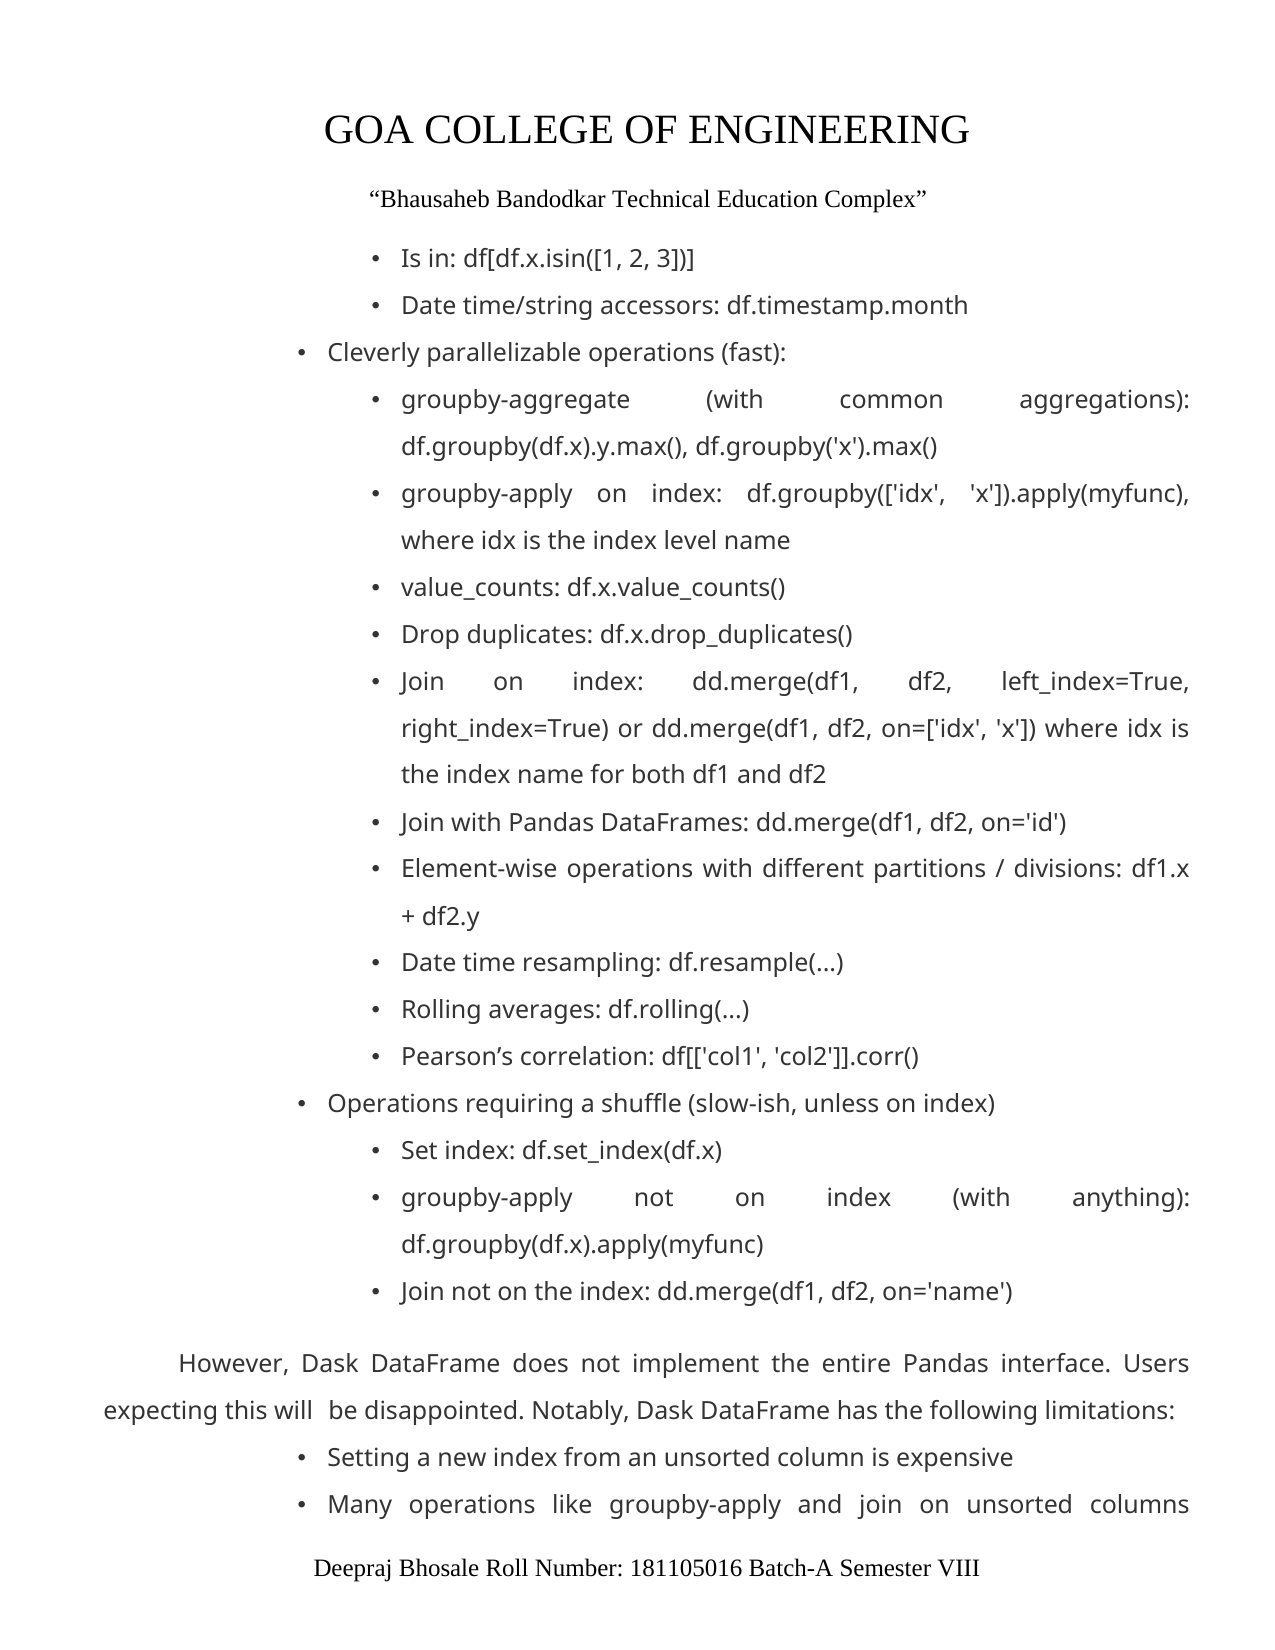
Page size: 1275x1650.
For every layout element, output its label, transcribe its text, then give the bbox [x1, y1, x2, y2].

list Join on index: dd.merge(df1, df2, left_index=True, right_index=True) or dd.merge(df1, df2, on=['idx', 'x']) where idx is the index name for both df1 and df2 [371, 663, 1191, 791]
text However, Dask DataFrame does not implement the entire Pandas interface. Users expecting this will be disappointed. Notably, Dask DataFrame has the following limitations: [103, 1346, 1191, 1427]
list Cleverly parallelizable operations (fast): [297, 334, 1191, 368]
list Many operations like groupby-apply and join on unsorted columns [297, 1487, 1191, 1521]
list groupby-apply on index: df.groupby(['idx', 'x']).apply(myfunc), where idx is the index level name [371, 475, 1191, 556]
list value_counts: df.x.value_counts() [371, 569, 1191, 603]
list Date time resampling: df.resample(...) [371, 945, 1191, 979]
list Setting a new index from an unsorted column is expensive [297, 1440, 1191, 1474]
list Operations requiring a shuffle (slow-ish, unless on index) [297, 1086, 1191, 1120]
list groupby-aggregate (with common aggregations): df.groupby(df.x).y.max(), df.groupby('x').max() [371, 381, 1191, 462]
list Rolling averages: df.rolling(...) [371, 992, 1191, 1026]
list Drop duplicates: df.x.drop_duplicates() [371, 616, 1191, 650]
list Is in: df[df.x.isin([1, 2, 3])] [371, 240, 1191, 274]
list Date time/string accessors: df.timestamp.month [371, 287, 1191, 321]
list Join not on the index: dd.merge(df1, df2, on='name') [371, 1274, 1191, 1308]
list groupby-apply not on index (with anything): df.groupby(df.x).apply(myfunc) [371, 1180, 1191, 1261]
list Set index: df.set_index(df.x) [371, 1133, 1191, 1167]
list Pearson’s correlation: df[['col1', 'col2']].corr() [371, 1039, 1191, 1073]
list Element-wise operations with different partitions / divisions: df1.x + df2.y [371, 851, 1191, 932]
list Join with Pandas DataFrames: dd.merge(df1, df2, on='id') [371, 804, 1191, 838]
